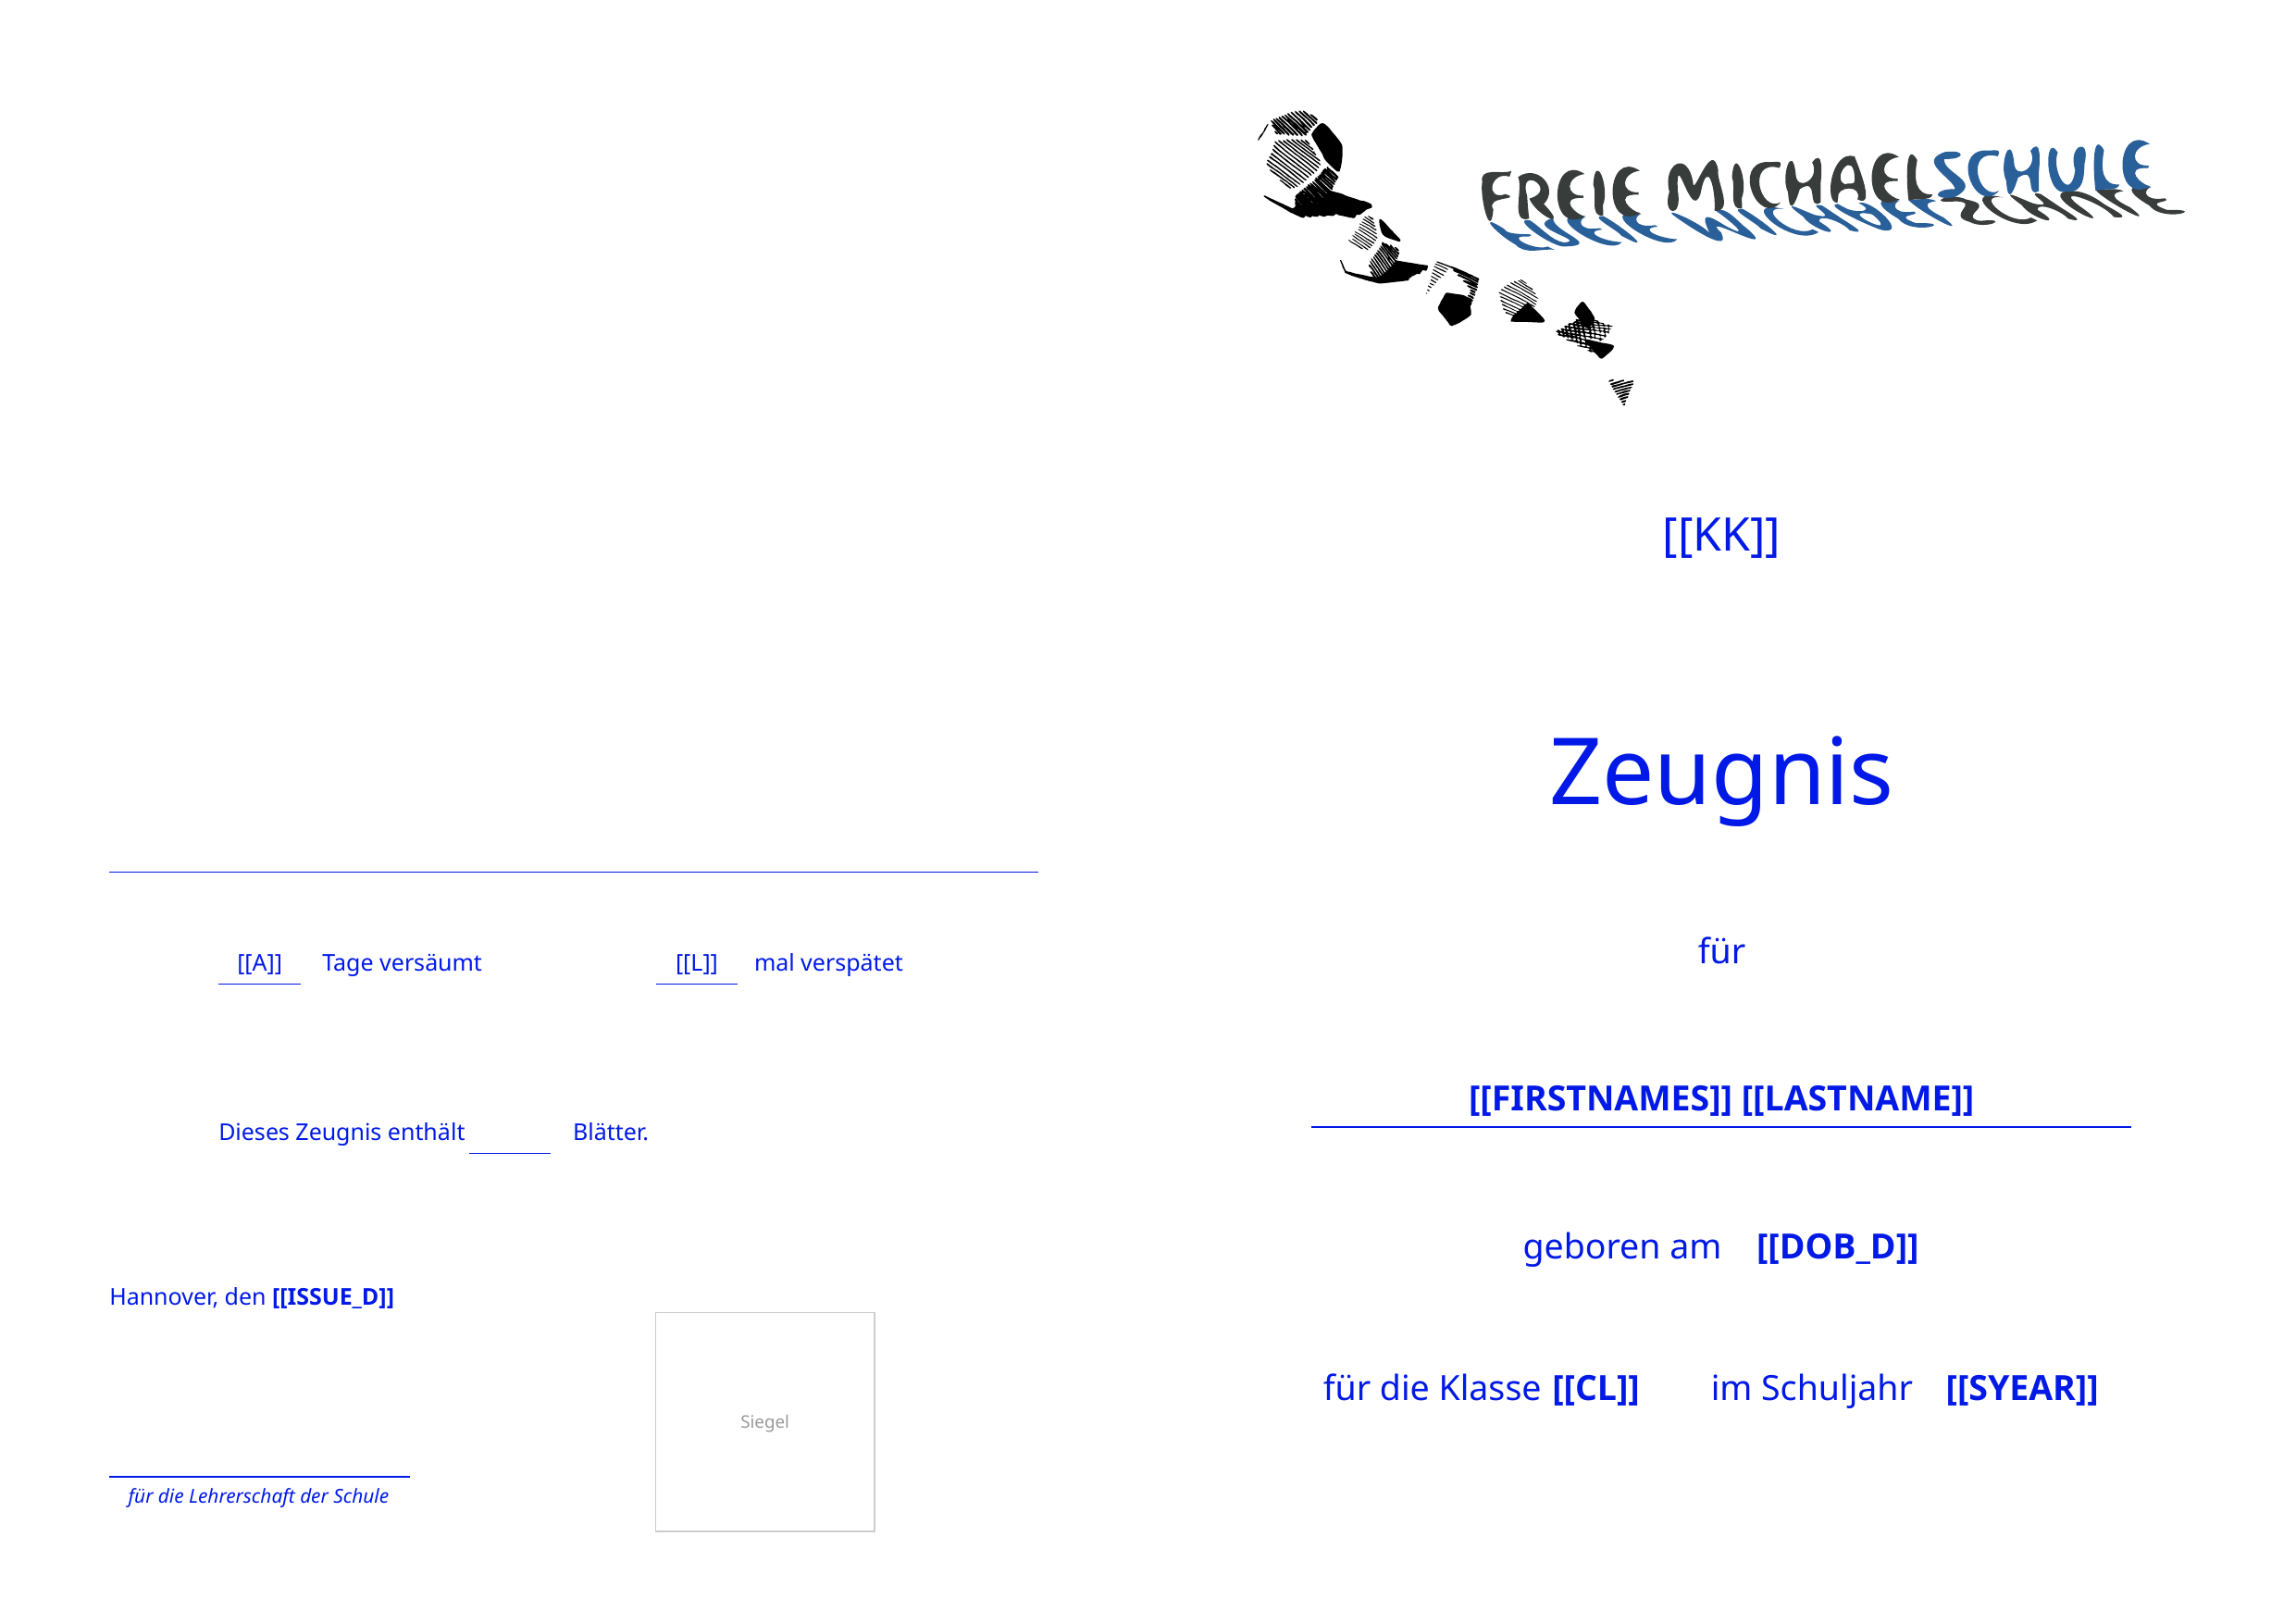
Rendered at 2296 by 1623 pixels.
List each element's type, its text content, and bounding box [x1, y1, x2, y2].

table_cell [109, 1153, 1038, 1185]
table_cell [1257, 973, 2186, 1021]
table_cell [2131, 1364, 2186, 1411]
table_cell [1257, 659, 2186, 706]
table_cell [410, 1476, 465, 1530]
table_cell [738, 941, 754, 983]
table_header [109, 109, 1038, 141]
table_cell [[KK]] [1257, 501, 2186, 564]
table_cell [109, 910, 1038, 941]
table_cell [109, 1218, 1038, 1248]
table_header [1257, 1505, 2186, 1532]
table_cell [465, 1312, 655, 1530]
table_cell [1257, 1175, 2186, 1222]
table_cell [[SYEAR]] [1913, 1364, 2131, 1411]
table_cell [109, 1312, 410, 1367]
table_cell [1257, 832, 2186, 879]
table_cell [109, 739, 1038, 771]
table_cell [109, 299, 1038, 330]
table_cell für die Klasse [1311, 1364, 1541, 1411]
table_cell [656, 1457, 874, 1530]
table_header [1038, 109, 1257, 1532]
table_cell [1257, 406, 2186, 453]
table_cell [551, 1110, 567, 1153]
table_cell [109, 393, 1038, 425]
table_cell [1257, 1068, 1311, 1126]
table_cell [109, 1016, 1038, 1047]
table_cell [[CL]] [1541, 1364, 1650, 1411]
table_cell [1257, 1270, 2186, 1317]
table_cell [109, 645, 1038, 676]
table_cell mal verspätet [754, 941, 922, 983]
table_cell [109, 835, 1038, 871]
table_cell [1257, 612, 2186, 659]
table_cell geboren am [1489, 1222, 1721, 1270]
table_cell für die Lehrerschaft der Schule [109, 1478, 410, 1530]
table_cell [410, 1312, 465, 1367]
table_cell [1257, 1222, 1489, 1270]
table_cell [109, 1367, 410, 1476]
table_cell [1954, 1222, 2186, 1270]
table_cell [109, 803, 1038, 835]
table_cell [109, 1185, 1038, 1218]
table_cell [1257, 564, 2186, 612]
table_cell [109, 330, 1038, 362]
table_cell [109, 235, 1038, 266]
table_cell [109, 519, 1038, 551]
table_cell [301, 941, 316, 983]
table_cell [109, 1249, 1038, 1281]
table_cell [[DOB_D]] [1721, 1222, 1954, 1270]
table_cell [883, 1110, 1038, 1153]
table_cell [2131, 1068, 2186, 1126]
table_cell [1257, 1458, 2186, 1505]
table_cell [109, 456, 1038, 488]
table_cell [1257, 1364, 1311, 1411]
table_cell Hannover, den [[ISSUE_D]] [109, 1281, 1038, 1312]
table_cell [109, 613, 1038, 645]
table_cell [109, 1079, 1038, 1110]
table_cell [109, 772, 1038, 802]
table_cell Dieses Zeugnis enthält [218, 1110, 469, 1153]
table_cell Tage versäumt [316, 941, 655, 983]
table_cell [1257, 1126, 2186, 1175]
table_cell [109, 488, 1038, 519]
table_cell [109, 1047, 1038, 1079]
table_cell [109, 362, 1038, 393]
table_cell [109, 941, 218, 983]
table_cell [109, 267, 1038, 298]
table_cell Blätter. [567, 1110, 883, 1153]
table_cell [875, 1312, 1038, 1530]
table_cell [1257, 453, 2186, 501]
table_cell [[A]] [218, 941, 300, 983]
table_cell [109, 204, 1038, 235]
table_cell [109, 551, 1038, 582]
table_cell [109, 172, 1038, 204]
table_cell [410, 1367, 465, 1476]
table_cell im Schuljahr [1651, 1364, 1913, 1411]
table_cell [109, 1110, 218, 1153]
table_cell [109, 708, 1038, 739]
table_cell [1257, 1411, 2186, 1458]
table_cell [656, 1313, 874, 1384]
table_cell [1257, 879, 2186, 926]
table_cell [109, 141, 1038, 172]
table_cell [1257, 1317, 2186, 1364]
table_cell [[L]] [656, 941, 738, 983]
table_cell [[FIRSTNAMES]] [[LASTNAME]] [1311, 1068, 2131, 1126]
table_header [1257, 109, 2186, 406]
table_cell [469, 1110, 551, 1153]
table_cell [109, 984, 1038, 1016]
table_cell [109, 676, 1038, 708]
table_cell [109, 873, 1038, 910]
table_cell Siegel [656, 1384, 874, 1457]
table_cell [109, 582, 1038, 613]
table_cell für [1257, 926, 2186, 973]
table_cell [1257, 1021, 2186, 1068]
table_cell [109, 425, 1038, 456]
table_cell [922, 941, 1038, 983]
table_cell Zeugnis [1257, 706, 2186, 832]
